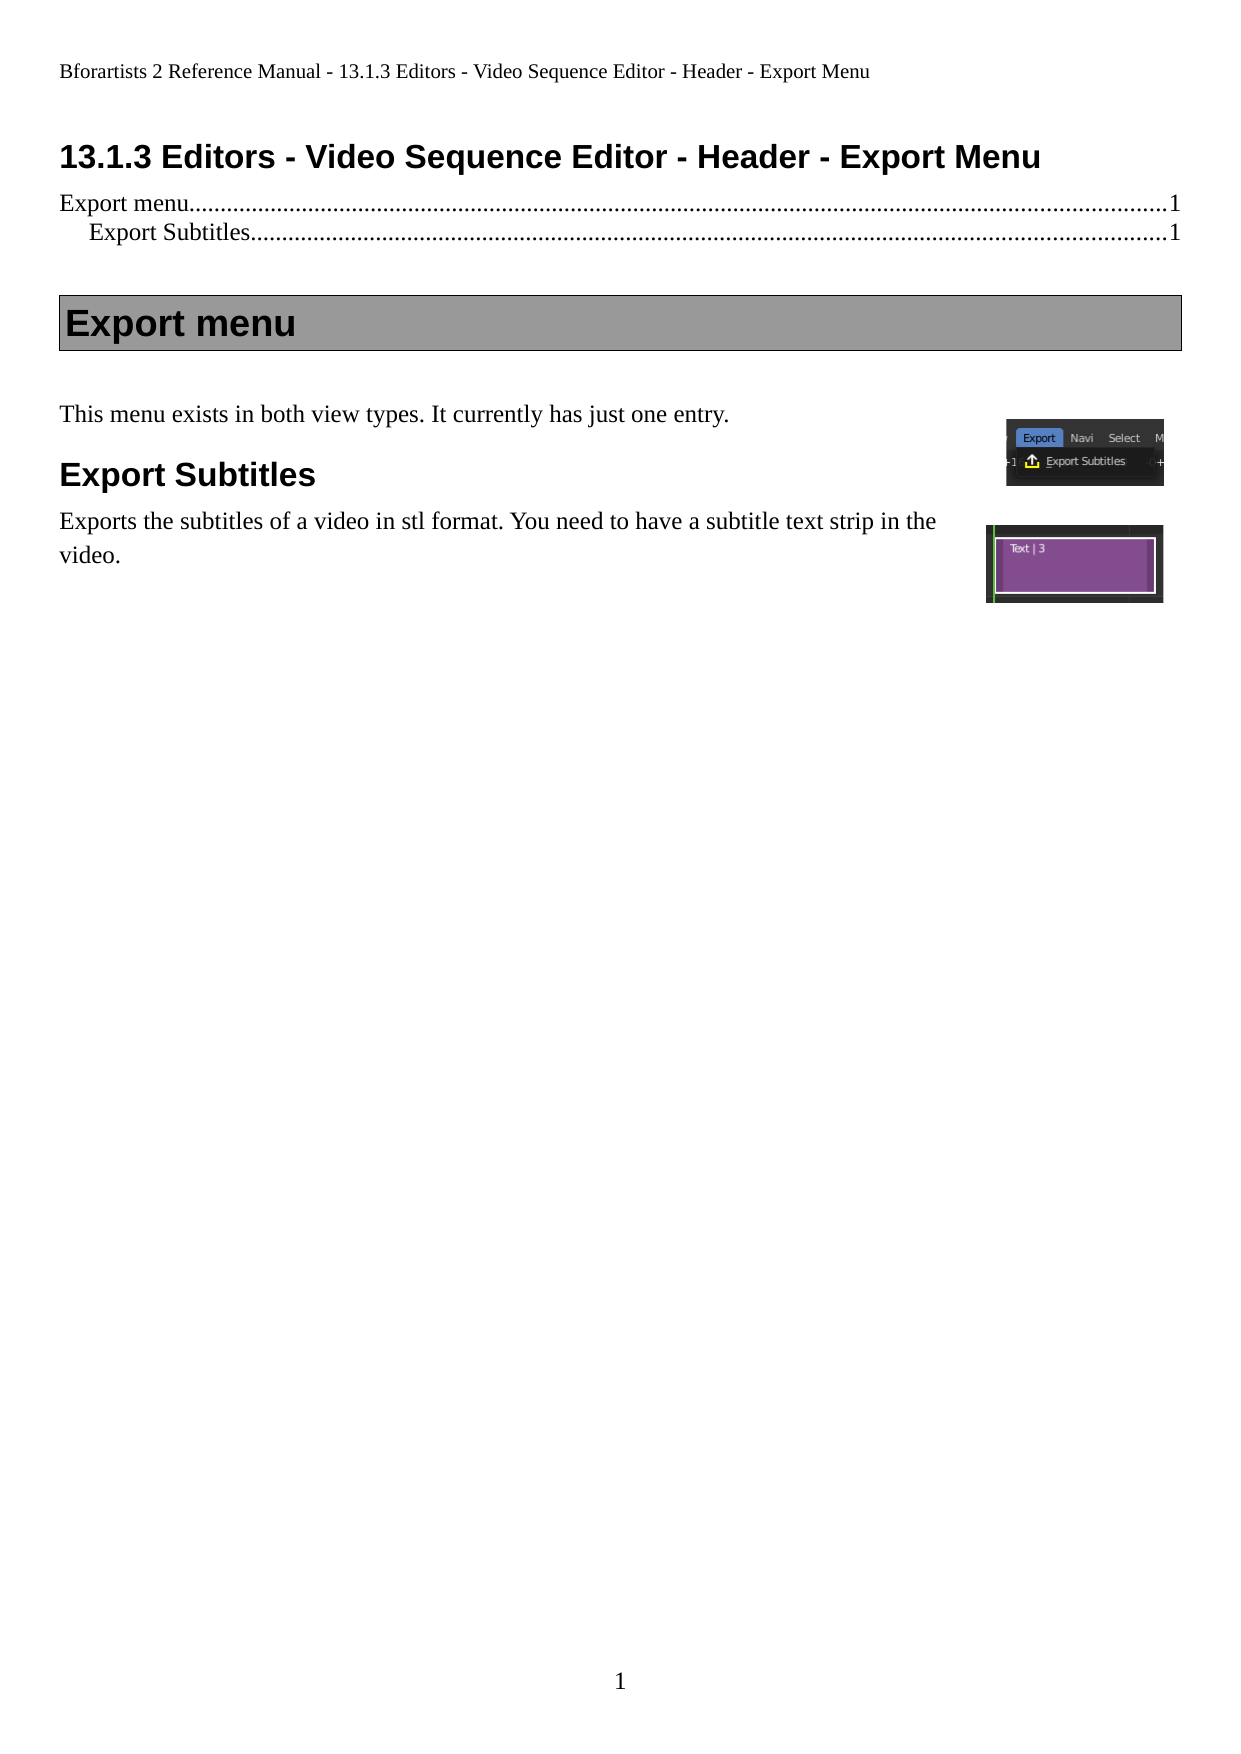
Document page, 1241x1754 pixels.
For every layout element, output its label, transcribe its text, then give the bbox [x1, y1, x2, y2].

table_header Export menu [60, 296, 1181, 350]
picture [986, 525, 1164, 603]
picture [1006, 419, 1164, 486]
text Exports the subtitles of a video in stl format. You need to have a subtitle text strip in the video. [59, 506, 1181, 569]
subtitle 13.1.3 Editors - Video Sequence Editor - Header - Export Menu [59, 138, 1181, 176]
text Export Subtitles 1 [88, 217, 1181, 246]
text This menu exists in both view types. It currently has just one entry. [59, 399, 1181, 428]
text Export menu 1 [59, 188, 1181, 217]
subtitle Export Subtitles [59, 455, 1181, 493]
